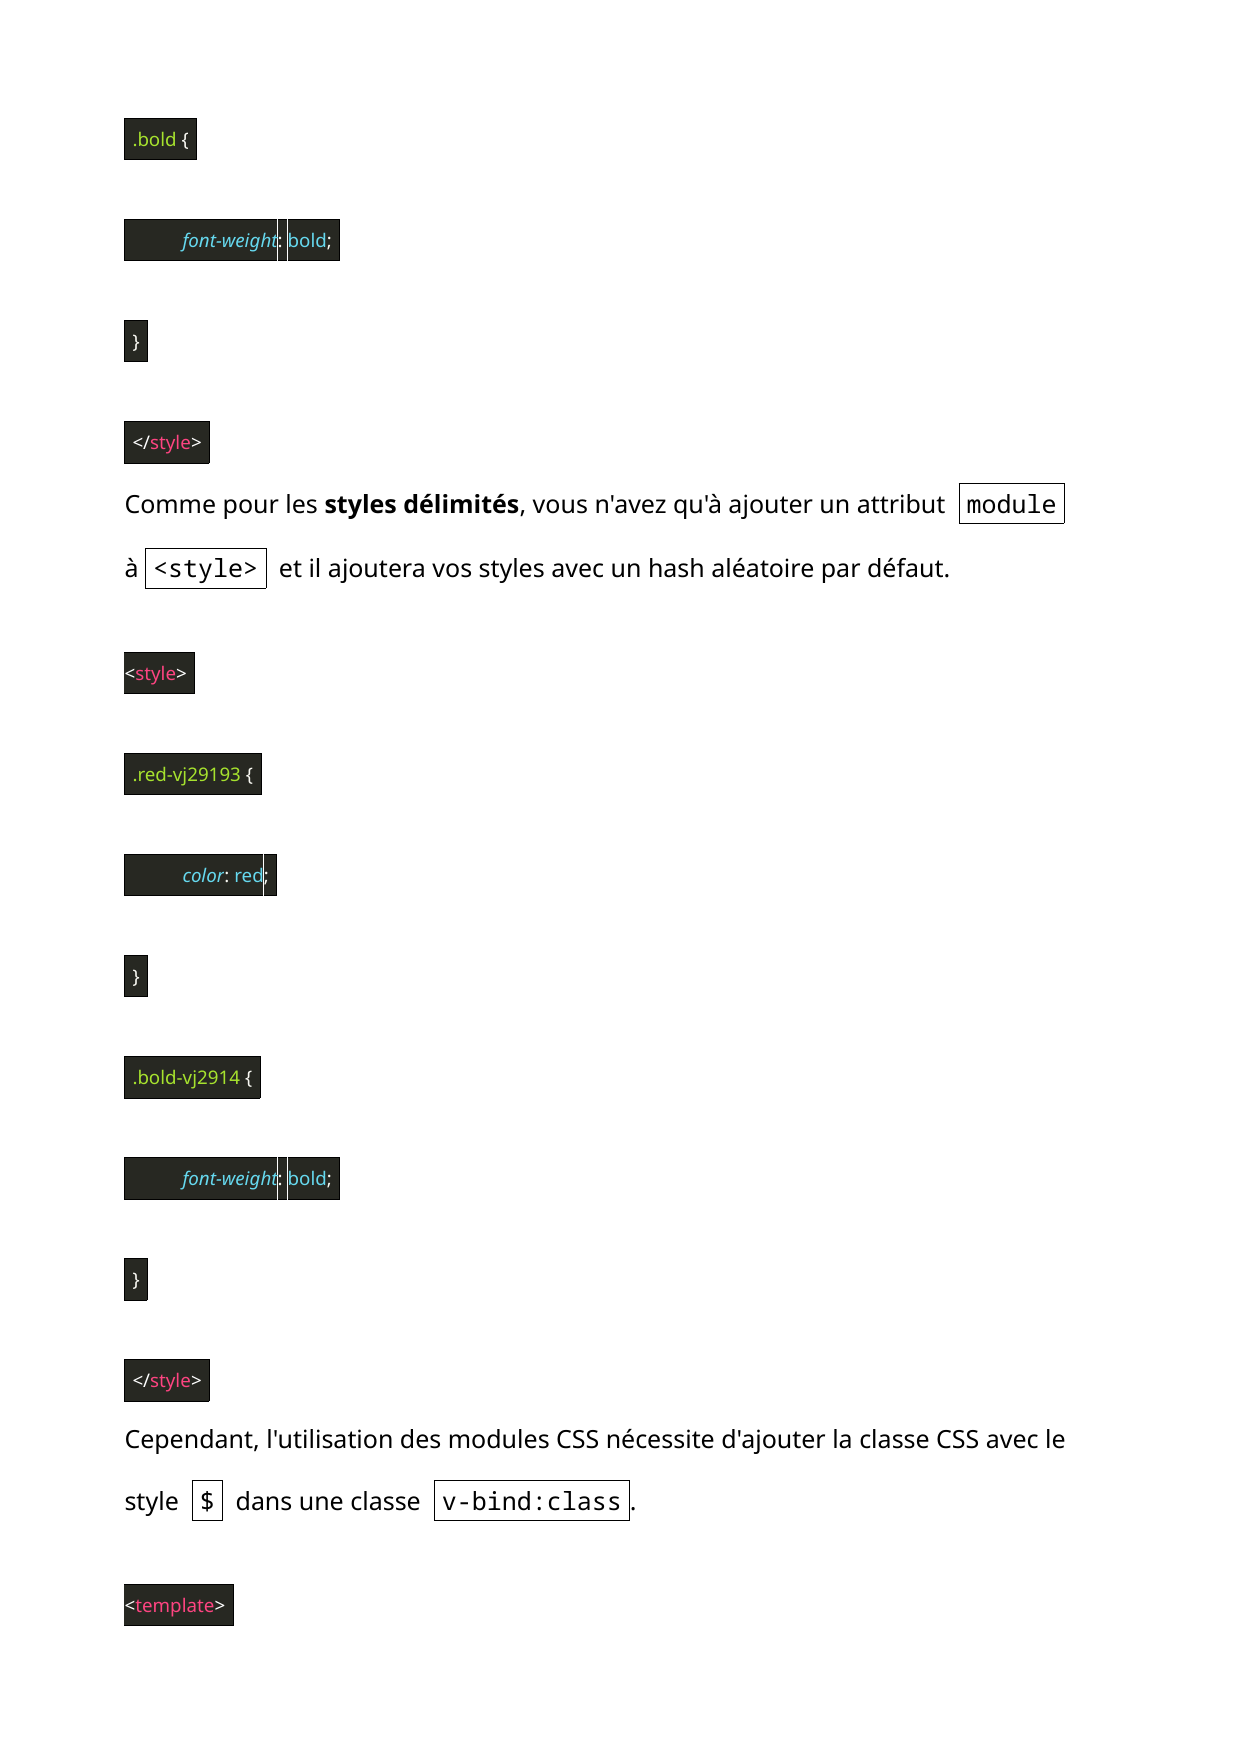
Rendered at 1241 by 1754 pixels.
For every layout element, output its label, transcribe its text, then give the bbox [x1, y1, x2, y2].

text .red-vj29193 { [125, 754, 261, 794]
text [197, 118, 1111, 159]
text <template> [124, 1585, 233, 1625]
text </style> [125, 1360, 209, 1401]
text Comme pour les styles délimités, vous n'avez qu'à ajouter un attribut module à <style> et il ajoutera vos styles avec un hash aléatoire par défaut. [124, 483, 1116, 588]
text .bold { [125, 119, 196, 159]
text <style> [124, 653, 194, 693]
text [195, 652, 1111, 693]
text [210, 421, 1111, 463]
text .bold-vj2914 { [125, 1057, 260, 1098]
text } [125, 1259, 147, 1300]
text font-weight: bold; [125, 220, 339, 260]
text [210, 1359, 1111, 1401]
text </style> [125, 422, 209, 463]
text } [125, 321, 147, 361]
text [340, 1157, 1111, 1199]
text [148, 955, 1111, 997]
text [262, 753, 1111, 794]
text font-weight: bold; [125, 1158, 339, 1199]
text color: red; [125, 855, 276, 895]
text [277, 854, 1111, 896]
text Cependant, l'utilisation des modules CSS nécessite d'ajouter la classe CSS avec le style $ dans une classe v-bind:class. [124, 1421, 1116, 1520]
text } [125, 956, 147, 996]
text [148, 320, 1111, 362]
text [340, 219, 1111, 261]
text [261, 1056, 1111, 1098]
text [234, 1584, 1111, 1626]
text [148, 1258, 1111, 1300]
